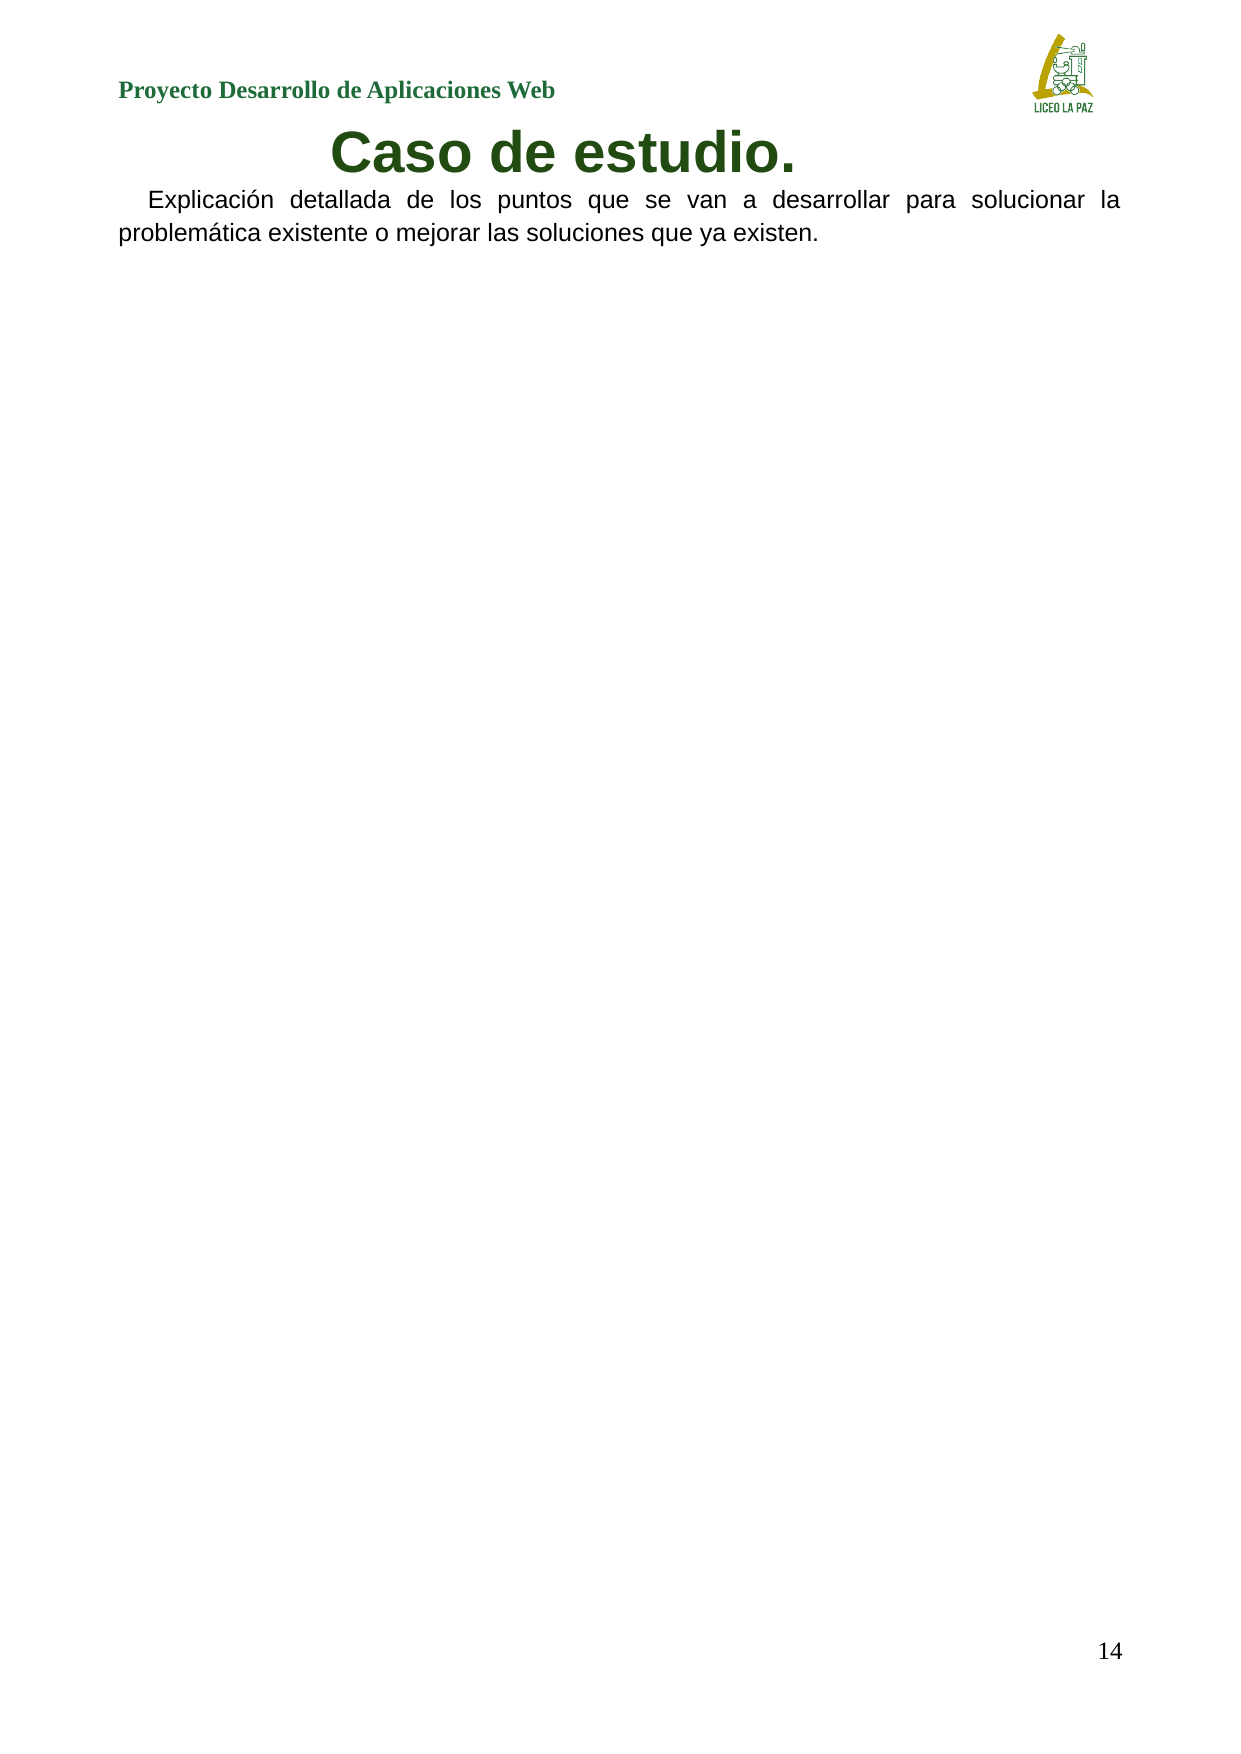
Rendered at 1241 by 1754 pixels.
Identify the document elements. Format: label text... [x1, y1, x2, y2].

picture [1025, 26, 1100, 121]
subtitle Caso de estudio. [118, 118, 1122, 185]
text Explicación detallada de los puntos que se van a desarrollar para solucionar la problemática existente o mejorar las soluciones que ya existen. [118, 185, 1122, 247]
